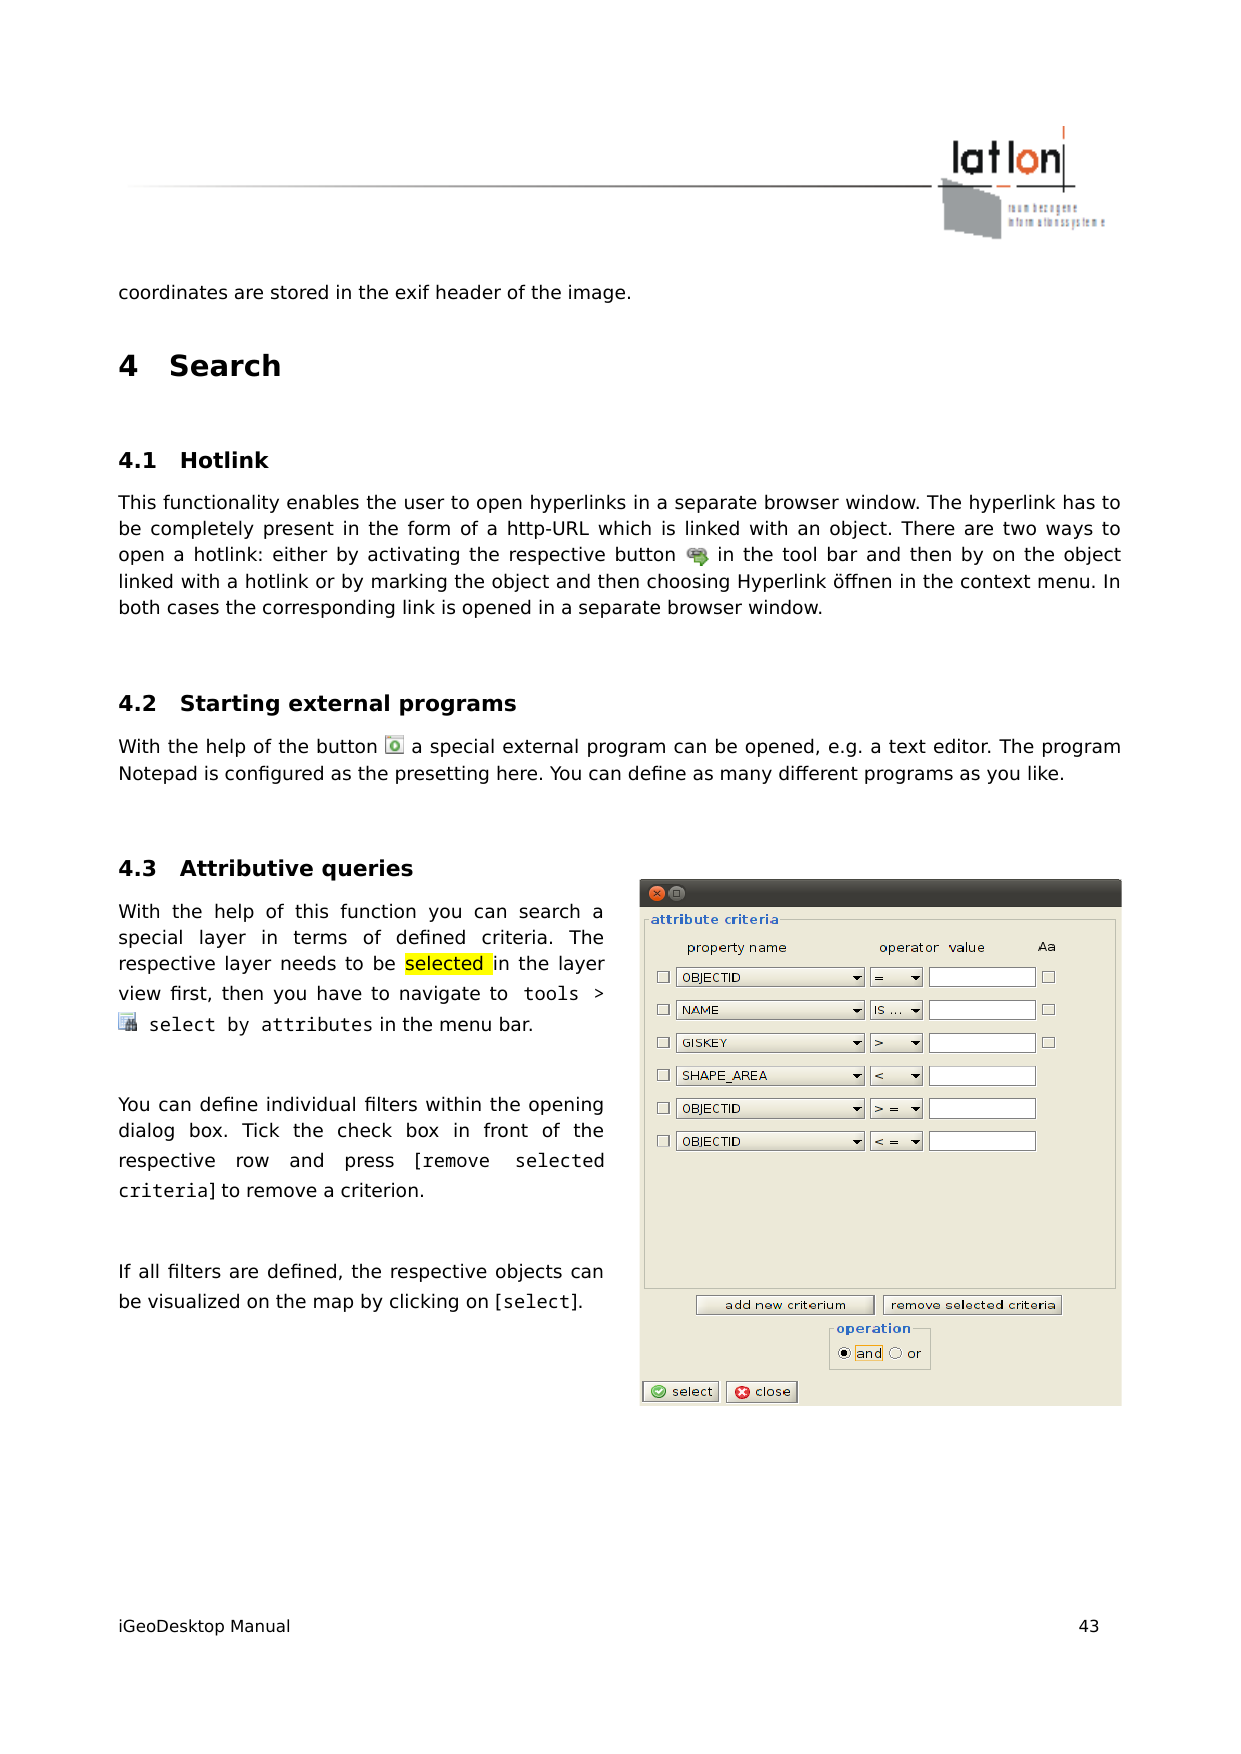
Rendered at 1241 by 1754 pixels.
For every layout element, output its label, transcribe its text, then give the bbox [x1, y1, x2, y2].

subtitle 4.3 Attributive queries [118, 857, 1122, 882]
picture [385, 735, 404, 754]
subtitle 4.1 Hotlink [118, 448, 1122, 473]
picture [118, 1012, 137, 1031]
text If all filters are defined, the respective objects can be visualized on the map by clicking on [select]. [118, 1261, 605, 1313]
picture [122, 126, 1111, 244]
text This functionality enables the user to open hyperlinks in a separate browser window. The hyperlink has to be completely present in the form of a http-URL which is linked with an object. There are two ways to open a hotlink: either by activating the respective button in the tool bar and then by on the object linked with a hotlink or by marking the object and then choosing Hyperlink öffnen in the context menu. In both cases the corresponding link is opened in a separate browser window. [118, 492, 1122, 619]
text With the help of the button a special external program can be opened, e.g. a text editor. The program Notepad is configured as the presetting here. You can define as many different programs as you like. [118, 735, 1122, 784]
subtitle 4 Search [118, 349, 1122, 383]
text coordinates are stored in the exif header of the image. [118, 282, 1122, 304]
subtitle 4.2 Starting external programs [118, 691, 1122, 716]
text You can define individual filters within the opening dialog box. Tick the check box in front of the respective row and press [remove selected criteria] to remove a criterion. [118, 1094, 605, 1203]
text With the help of this function you can search a special layer in terms of defined criteria. The respective layer needs to be selected in the layer view first, then you have to navigate to tools > select by attributes in the menu bar. [118, 901, 605, 1036]
picture [685, 547, 709, 566]
picture [639, 879, 1122, 1406]
